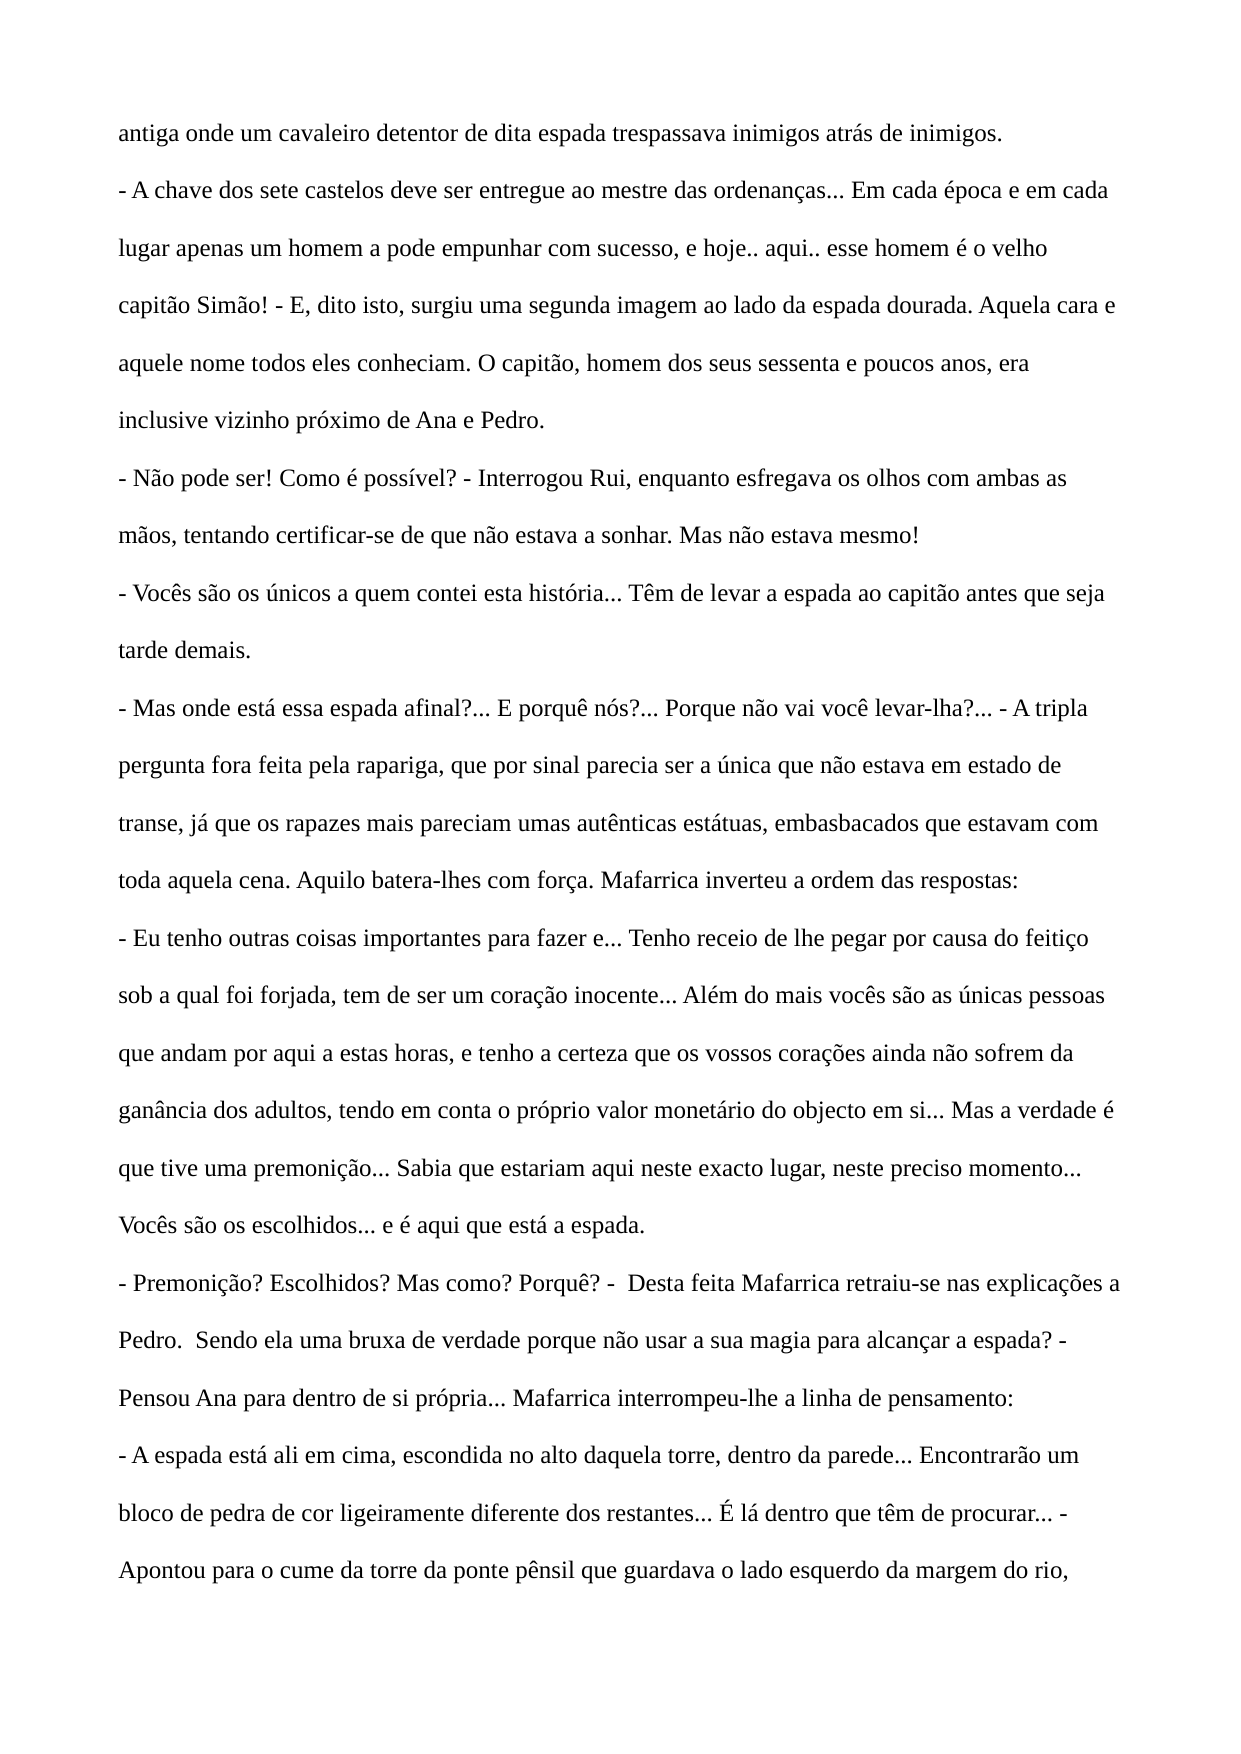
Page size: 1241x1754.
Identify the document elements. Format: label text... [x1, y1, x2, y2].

text - Não pode ser! Como é possível? - Interrogou Rui, enquanto esfregava os olhos com ambas as mãos, tentando certificar-se de que não estava a sonhar. Mas não estava mesmo! [118, 463, 1122, 549]
text - Vocês são os únicos a quem contei esta história... Têm de levar a espada ao capitão antes que seja tarde demais. [118, 578, 1122, 664]
text - A espada está ali em cima, escondida no alto daquela torre, dentro da parede... Encontrarão um bloco de pedra de cor ligeiramente diferente dos restantes... É lá dentro que têm de procurar... - Apontou para o cume da torre da ponte pênsil que guardava o lado esquerdo da margem do rio, [118, 1441, 1122, 1584]
text - Mas onde está essa espada afinal?... E porquê nós?... Porque não vai você levar-lha?... - A tripla pergunta fora feita pela rapariga, que por sinal parecia ser a única que não estava em estado de transe, já que os rapazes mais pareciam umas autênticas estátuas, embasbacados que estavam com toda aquela cena. Aquilo batera-lhes com força. Mafarrica inverteu a ordem das respostas: [118, 693, 1122, 894]
text - Premonição? Escolhidos? Mas como? Porquê? - Desta feita Mafarrica retraiu-se nas explicações a Pedro. Sendo ela uma bruxa de verdade porque não usar a sua magia para alcançar a espada? - Pensou Ana para dentro de si própria... Mafarrica interrompeu-lhe a linha de pensamento: [118, 1268, 1122, 1412]
text antiga onde um cavaleiro detentor de dita espada trespassava inimigos atrás de inimigos. [118, 118, 1122, 147]
text - Eu tenho outras coisas importantes para fazer e... Tenho receio de lhe pegar por causa do feitiço sob a qual foi forjada, tem de ser um coração inocente... Além do mais vocês são as únicas pessoas que andam por aqui a estas horas, e tenho a certeza que os vossos corações ainda não sofrem da ganância dos adultos, tendo em conta o próprio valor monetário do objecto em si... Mas a verdade é que tive uma premonição... Sabia que estariam aqui neste exacto lugar, neste preciso momento... Vocês são os escolhidos... e é aqui que está a espada. [118, 923, 1122, 1239]
text - A chave dos sete castelos deve ser entregue ao mestre das ordenanças... Em cada época e em cada lugar apenas um homem a pode empunhar com sucesso, e hoje.. aqui.. esse homem é o velho capitão Simão! - E, dito isto, surgiu uma segunda imagem ao lado da espada dourada. Aquela cara e aquele nome todos eles conheciam. O capitão, homem dos seus sessenta e poucos anos, era inclusive vizinho próximo de Ana e Pedro. [118, 176, 1122, 434]
